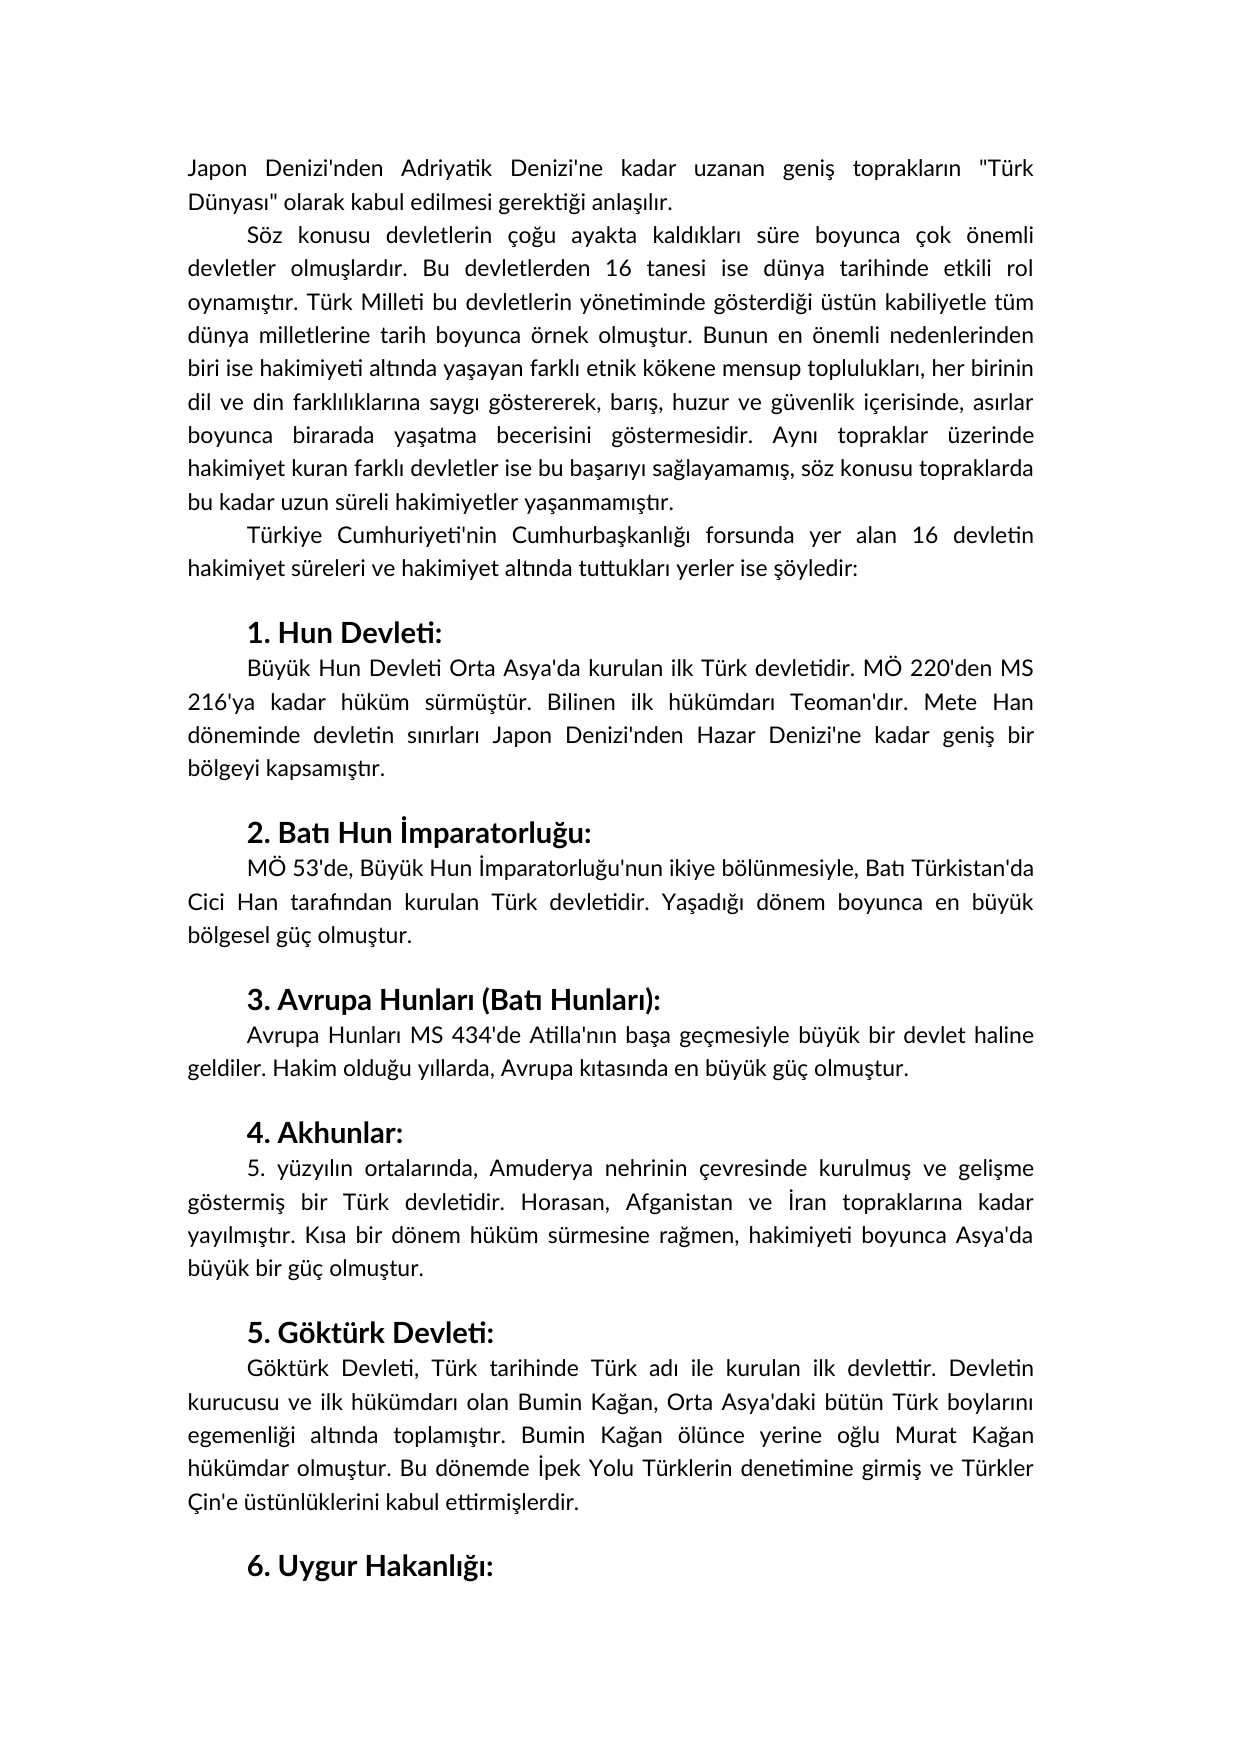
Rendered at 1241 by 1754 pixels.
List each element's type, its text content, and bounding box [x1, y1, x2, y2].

text MÖ 53'de, Büyük Hun İmparatorluğu'nun ikiye bölünmesiyle, Batı Türkistan'da Cici Han tarafından kurulan Türk devletidir. Yaşadığı dönem boyunca en büyük bölgesel güç olmuştur. [187, 850, 1035, 950]
text 6. Uygur Hakanlığı: [187, 1550, 1035, 1583]
text Türkiye Cumhuriyeti'nin Cumhurbaşkanlığı forsunda yer alan 16 devletin hakimiyet süreleri ve hakimiyet altında tuttukları yerler ise şöyledir: [187, 517, 1035, 583]
text 3. Avrupa Hunları (Batı Hunları): [187, 983, 1035, 1017]
text 1. Hun Devleti: [187, 617, 1035, 650]
text Göktürk Devleti, Türk tarihinde Türk adı ile kurulan ilk devlettir. Devletin kurucusu ve ilk hükümdarı olan Bumin Kağan, Orta Asya'daki bütün Türk boylarını egemenliği altında toplamıştır. Bumin Kağan ölünce yerine oğlu Murat Kağan hükümdar olmuştur. Bu dönemde İpek Yolu Türklerin denetimine girmiş ve Türkler Çin'e üstünlüklerini kabul ettirmişlerdir. [187, 1350, 1035, 1517]
text Japon Denizi'nden Adriyatik Denizi'ne kadar uzanan geniş toprakların "Türk Dünyası" olarak kabul edilmesi gerektiği anlaşılır. [187, 150, 1035, 217]
text 5. yüzyılın ortalarında, Amuderya nehrinin çevresinde kurulmuş ve gelişme göstermiş bir Türk devletidir. Horasan, Afganistan ve İran topraklarına kadar yayılmıştır. Kısa bir dönem hüküm sürmesine rağmen, hakimiyeti boyunca Asya'da büyük bir güç olmuştur. [187, 1150, 1035, 1283]
text 4. Akhunlar: [187, 1117, 1035, 1150]
text Avrupa Hunları MS 434'de Atilla'nın başa geçmesiyle büyük bir devlet haline geldiler. Hakim olduğu yıllarda, Avrupa kıtasında en büyük güç olmuştur. [187, 1017, 1035, 1083]
text 5. Göktürk Devleti: [187, 1317, 1035, 1350]
text Büyük Hun Devleti Orta Asya'da kurulan ilk Türk devletidir. MÖ 220'den MS 216'ya kadar hüküm sürmüştür. Bilinen ilk hükümdarı Teoman'dır. Mete Han döneminde devletin sınırları Japon Denizi'nden Hazar Denizi'ne kadar geniş bir bölgeyi kapsamıştır. [187, 650, 1035, 783]
text 2. Batı Hun İmparatorluğu: [187, 817, 1035, 850]
text Söz konusu devletlerin çoğu ayakta kaldıkları süre boyunca çok önemli devletler olmuşlardır. Bu devletlerden 16 tanesi ise dünya tarihinde etkili rol oynamıştır. Türk Milleti bu devletlerin yönetiminde gösterdiği üstün kabiliyetle tüm dünya milletlerine tarih boyunca örnek olmuştur. Bunun en önemli nedenlerinden biri ise hakimiyeti altında yaşayan farklı etnik kökene mensup toplulukları, her birinin dil ve din farklılıklarına saygı göstererek, barış, huzur ve güvenlik içerisinde, asırlar boyunca birarada yaşatma becerisini göstermesidir. Aynı topraklar üzerinde hakimiyet kuran farklı devletler ise bu başarıyı sağlayamamış, söz konusu topraklarda bu kadar uzun süreli hakimiyetler yaşanmamıştır. [187, 217, 1035, 517]
